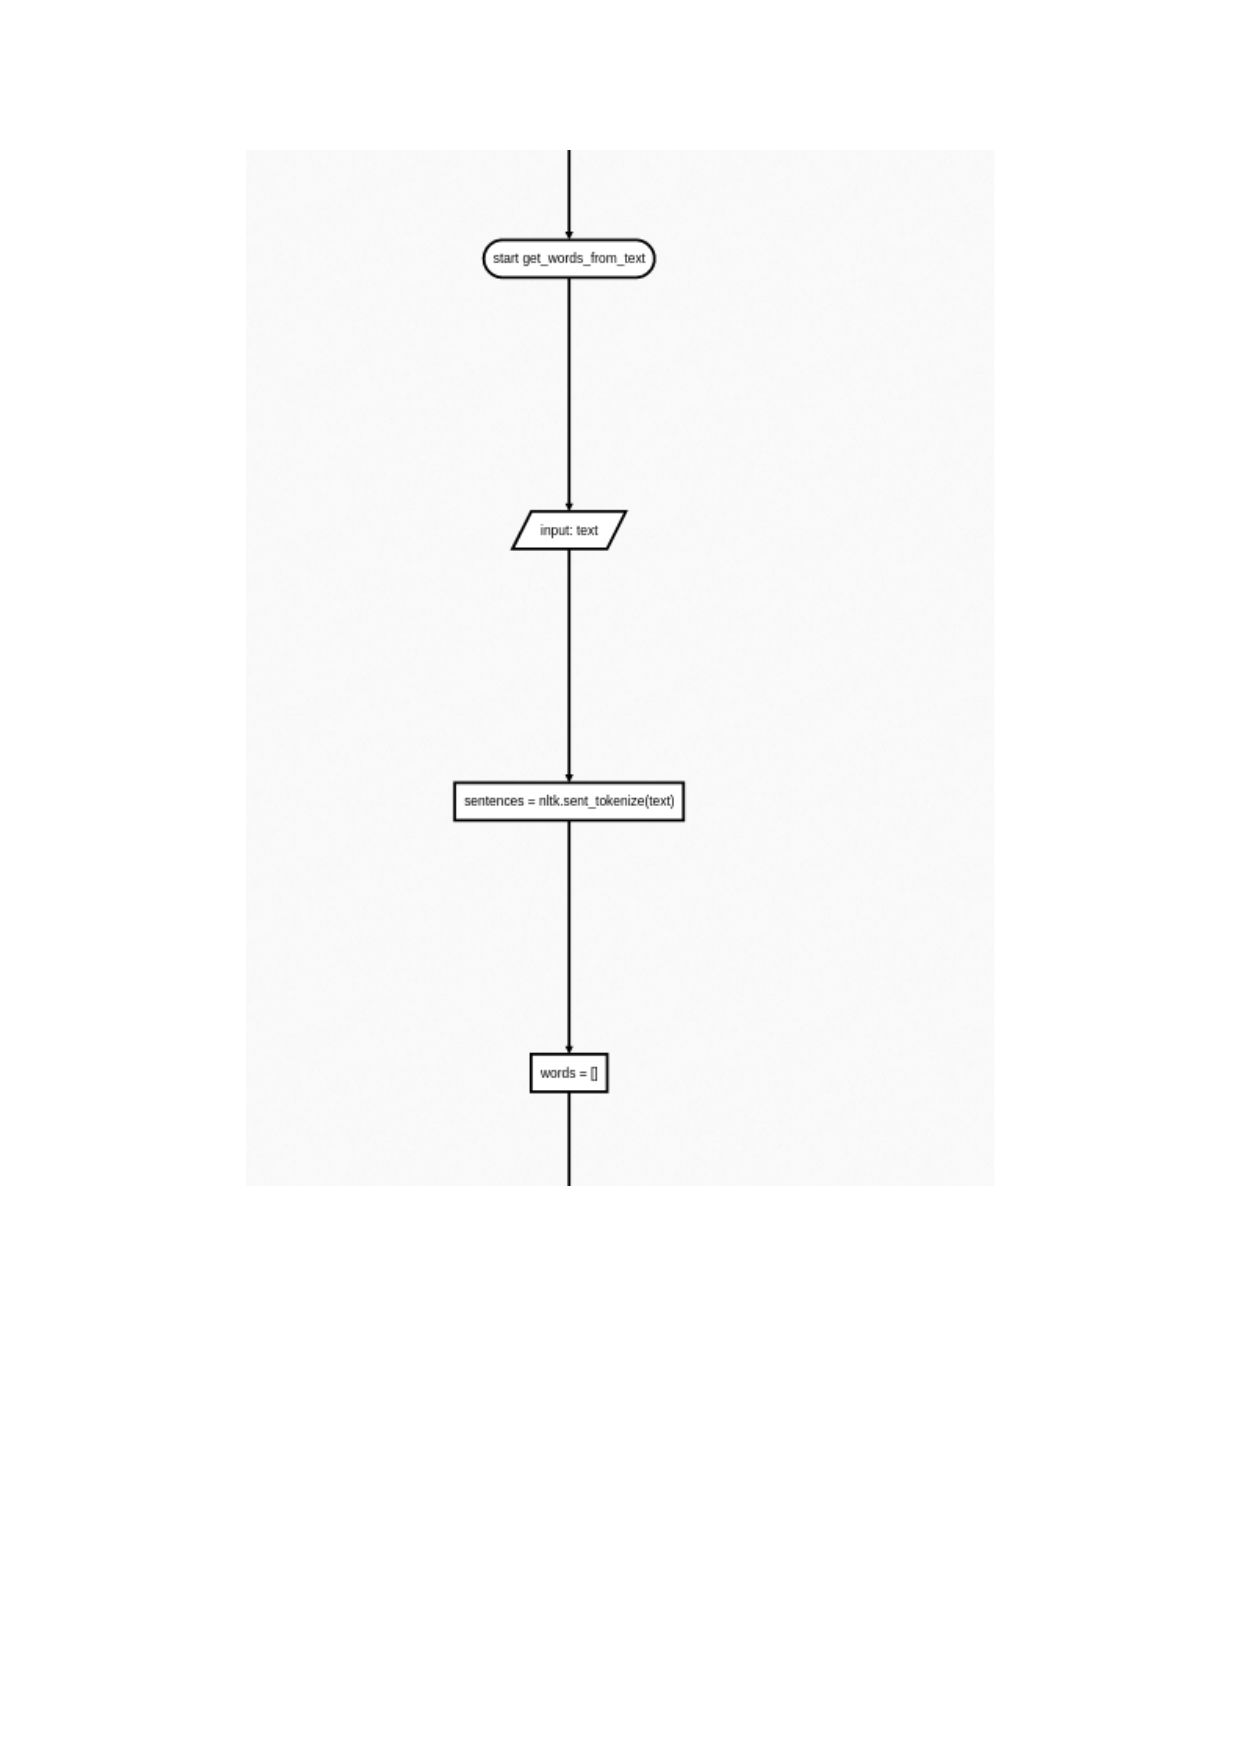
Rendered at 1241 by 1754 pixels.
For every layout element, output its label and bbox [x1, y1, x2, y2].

picture [246, 150, 995, 1186]
